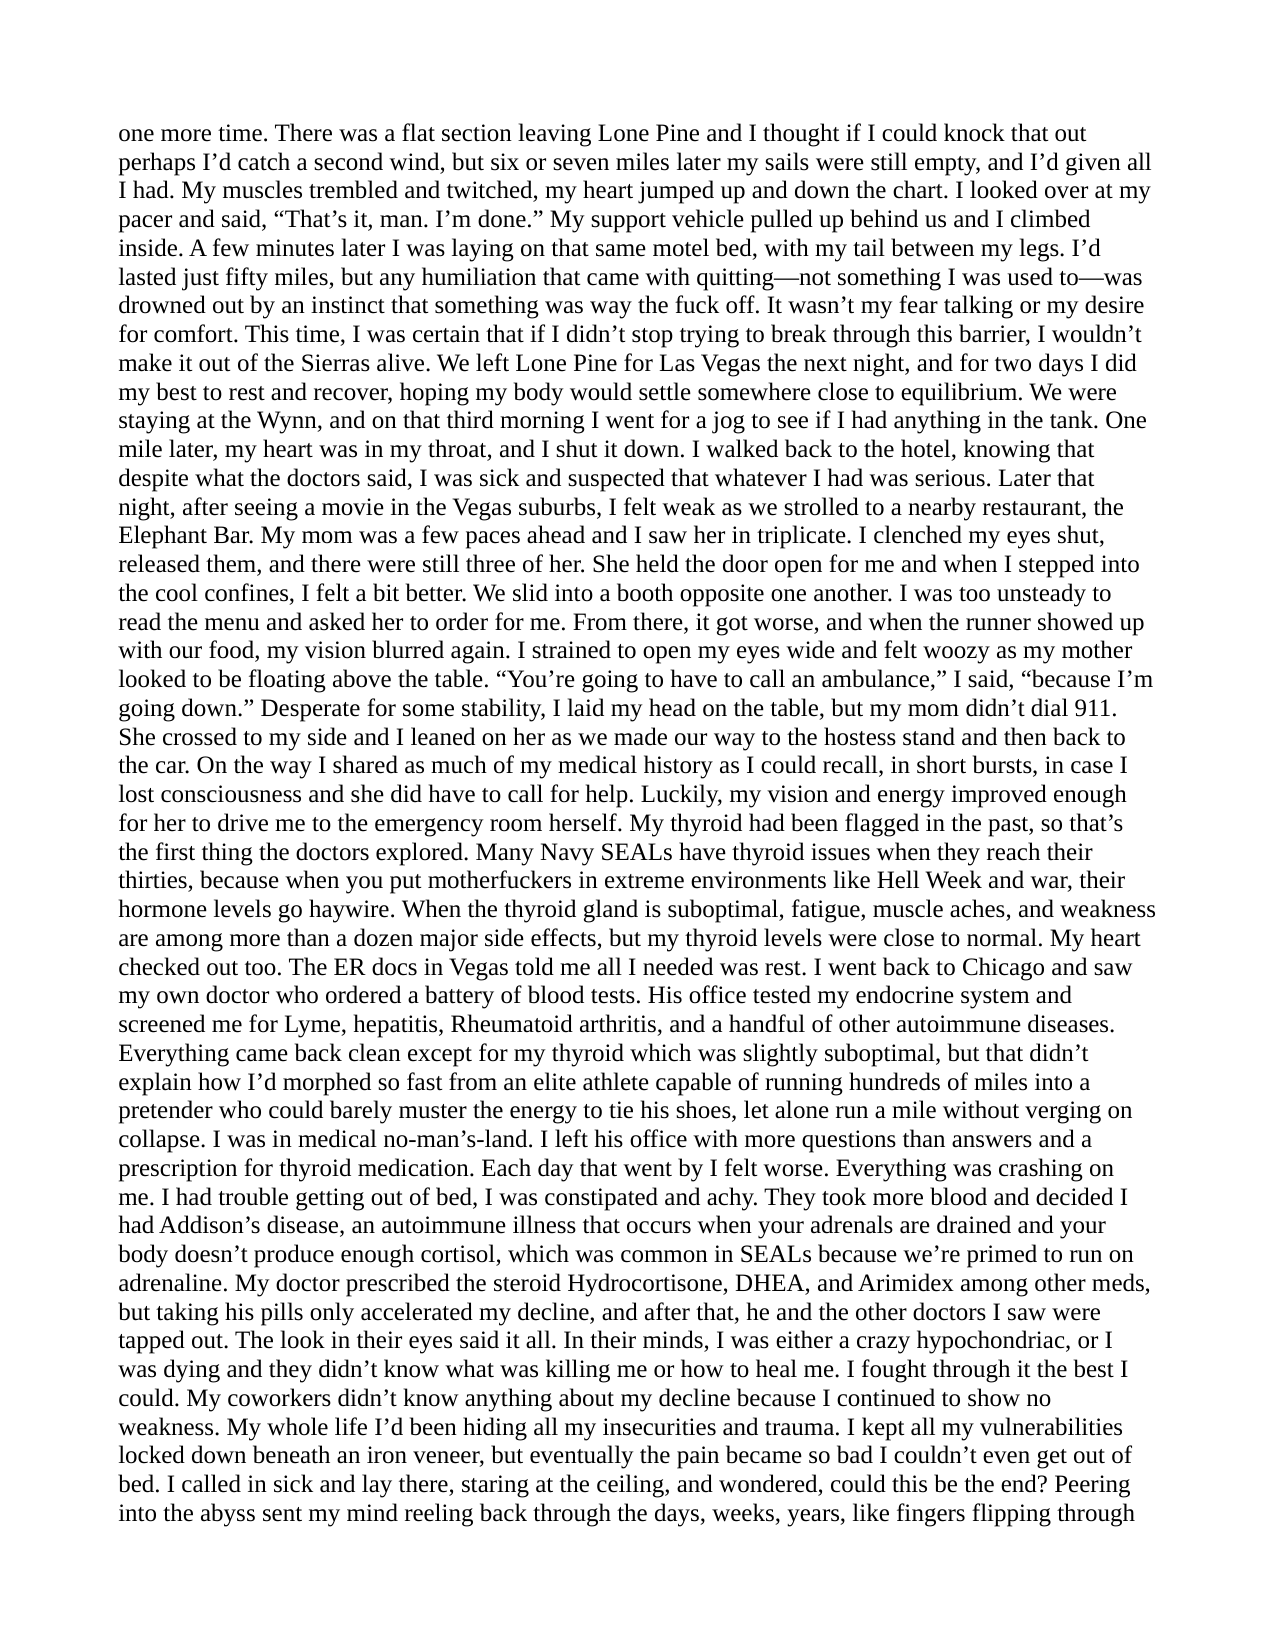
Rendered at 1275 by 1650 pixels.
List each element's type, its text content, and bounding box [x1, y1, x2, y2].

text one more time. There was a flat section leaving Lone Pine and I thought if I could knock that out perhaps I’d catch a second wind, but six or seven miles later my sails were still empty, and I’d given all I had. My muscles trembled and twitched, my heart jumped up and down the chart. I looked over at my pacer and said, “That’s it, man. I’m done.” My support vehicle pulled up behind us and I climbed inside. A few minutes later I was laying on that same motel bed, with my tail between my legs. I’d lasted just fifty miles, but any humiliation that came with quitting—not something I was used to—was drowned out by an instinct that something was way the fuck off. It wasn’t my fear talking or my desire for comfort. This time, I was certain that if I didn’t stop trying to break through this barrier, I wouldn’t make it out of the Sierras alive. We left Lone Pine for Las Vegas the next night, and for two days I did my best to rest and recover, hoping my body would settle somewhere close to equilibrium. We were staying at the Wynn, and on that third morning I went for a jog to see if I had anything in the tank. One mile later, my heart was in my throat, and I shut it down. I walked back to the hotel, knowing that despite what the doctors said, I was sick and suspected that whatever I had was serious. Later that night, after seeing a movie in the Vegas suburbs, I felt weak as we strolled to a nearby restaurant, the Elephant Bar. My mom was a few paces ahead and I saw her in triplicate. I clenched my eyes shut, released them, and there were still three of her. She held the door open for me and when I stepped into the cool confines, I felt a bit better. We slid into a booth opposite one another. I was too unsteady to read the menu and asked her to order for me. From there, it got worse, and when the runner showed up with our food, my vision blurred again. I strained to open my eyes wide and felt woozy as my mother looked to be floating above the table. “You’re going to have to call an ambulance,” I said, “because I’m going down.” Desperate for some stability, I laid my head on the table, but my mom didn’t dial 911. She crossed to my side and I leaned on her as we made our way to the hostess stand and then back to the car. On the way I shared as much of my medical history as I could recall, in short bursts, in case I lost consciousness and she did have to call for help. Luckily, my vision and energy improved enough for her to drive me to the emergency room herself. My thyroid had been flagged in the past, so that’s the first thing the doctors explored. Many Navy SEALs have thyroid issues when they reach their thirties, because when you put motherfuckers in extreme environments like Hell Week and war, their hormone levels go haywire. When the thyroid gland is suboptimal, fatigue, muscle aches, and weakness are among more than a dozen major side effects, but my thyroid levels were close to normal. My heart checked out too. The ER docs in Vegas told me all I needed was rest. I went back to Chicago and saw my own doctor who ordered a battery of blood tests. His office tested my endocrine system and screened me for Lyme, hepatitis, Rheumatoid arthritis, and a handful of other autoimmune diseases. Everything came back clean except for my thyroid which was slightly suboptimal, but that didn’t explain how I’d morphed so fast from an elite athlete capable of running hundreds of miles into a pretender who could barely muster the energy to tie his shoes, let alone run a mile without verging on collapse. I was in medical no-man’s-land. I left his office with more questions than answers and a prescription for thyroid medication. Each day that went by I felt worse. Everything was crashing on me. I had trouble getting out of bed, I was constipated and achy. They took more blood and decided I had Addison’s disease, an autoimmune illness that occurs when your adrenals are drained and your body doesn’t produce enough cortisol, which was common in SEALs because we’re primed to run on adrenaline. My doctor prescribed the steroid Hydrocortisone, DHEA, and Arimidex among other meds, but taking his pills only accelerated my decline, and after that, he and the other doctors I saw were tapped out. The look in their eyes said it all. In their minds, I was either a crazy hypochondriac, or I was dying and they didn’t know what was killing me or how to heal me. I fought through it the best I could. My coworkers didn’t know anything about my decline because I continued to show no weakness. My whole life I’d been hiding all my insecurities and trauma. I kept all my vulnerabilities locked down beneath an iron veneer, but eventually the pain became so bad I couldn’t even get out of bed. I called in sick and lay there, staring at the ceiling, and wondered, could this be the end? Peering into the abyss sent my mind reeling back through the days, weeks, years, like fingers flipping through [118, 118, 1157, 1527]
